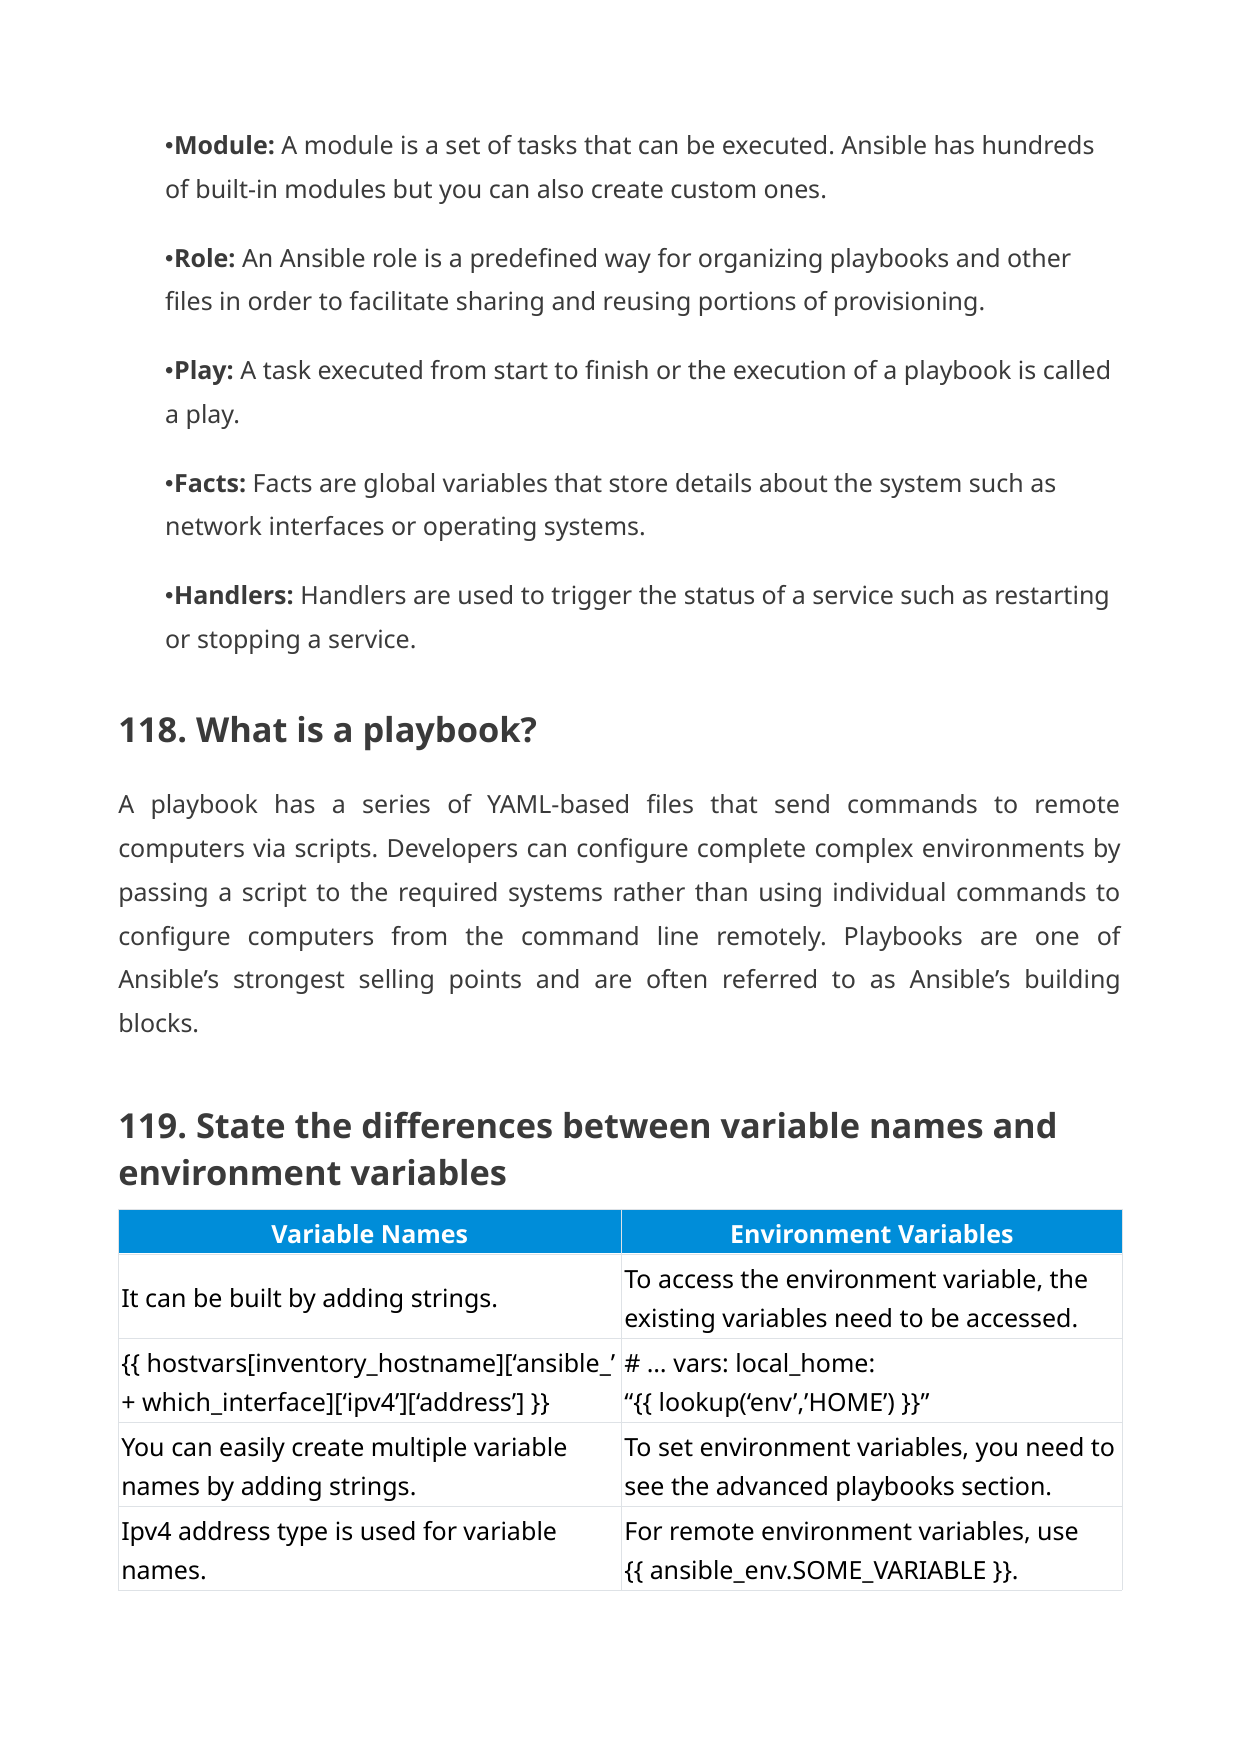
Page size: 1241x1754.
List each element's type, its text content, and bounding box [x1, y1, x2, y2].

table_header Environment Variables [622, 1210, 1122, 1253]
table_cell It can be built by adding strings. [119, 1255, 621, 1337]
list Facts: Facts are global variables that store details about the system such as network interfaces or operating systems. [165, 456, 1122, 543]
text A playbook has a series of YAML-based files that send commands to remote computers via scripts. Developers can configure complete complex environments by passing a script to the required systems rather than using individual commands to configure computers from the command line remotely. Playbooks are one of Ansible’s strongest selling points and are often referred to as Ansible’s building blocks. [118, 777, 1122, 1040]
table_cell # … vars: local_home: “{{ lookup(‘env’,’HOME’) }}” [622, 1339, 1122, 1422]
table_header Variable Names [119, 1210, 621, 1253]
table_cell You can easily create multiple variable names by adding strings. [119, 1423, 621, 1506]
list Handlers: Handlers are used to trigger the status of a service such as restarting or stopping a service. [165, 568, 1122, 656]
table_cell Ipv4 address type is used for variable names. [119, 1507, 621, 1590]
list Module: A module is a set of tasks that can be executed. Ansible has hundreds of built-in modules but you can also create custom ones. [165, 118, 1122, 206]
table_cell To set environment variables, you need to see the advanced playbooks section. [622, 1423, 1122, 1506]
table_cell For remote environment variables, use {{ ansible_env.SOME_VARIABLE }}. [622, 1507, 1122, 1590]
subtitle 119. State the differences between variable names and environment variables [118, 1102, 1122, 1196]
subtitle 118. What is a playbook? [118, 702, 1122, 752]
table_cell To access the environment variable, the existing variables need to be accessed. [622, 1255, 1122, 1337]
list Play: A task executed from start to finish or the execution of a playbook is called a play. [165, 343, 1122, 431]
list Role: An Ansible role is a predefined way for organizing playbooks and other files in order to facilitate sharing and reusing portions of provisioning. [165, 231, 1122, 318]
table_cell {{ hostvars[inventory_hostname][‘ansible_’ + which_interface][‘ipv4’][‘address’] }} [119, 1339, 621, 1422]
